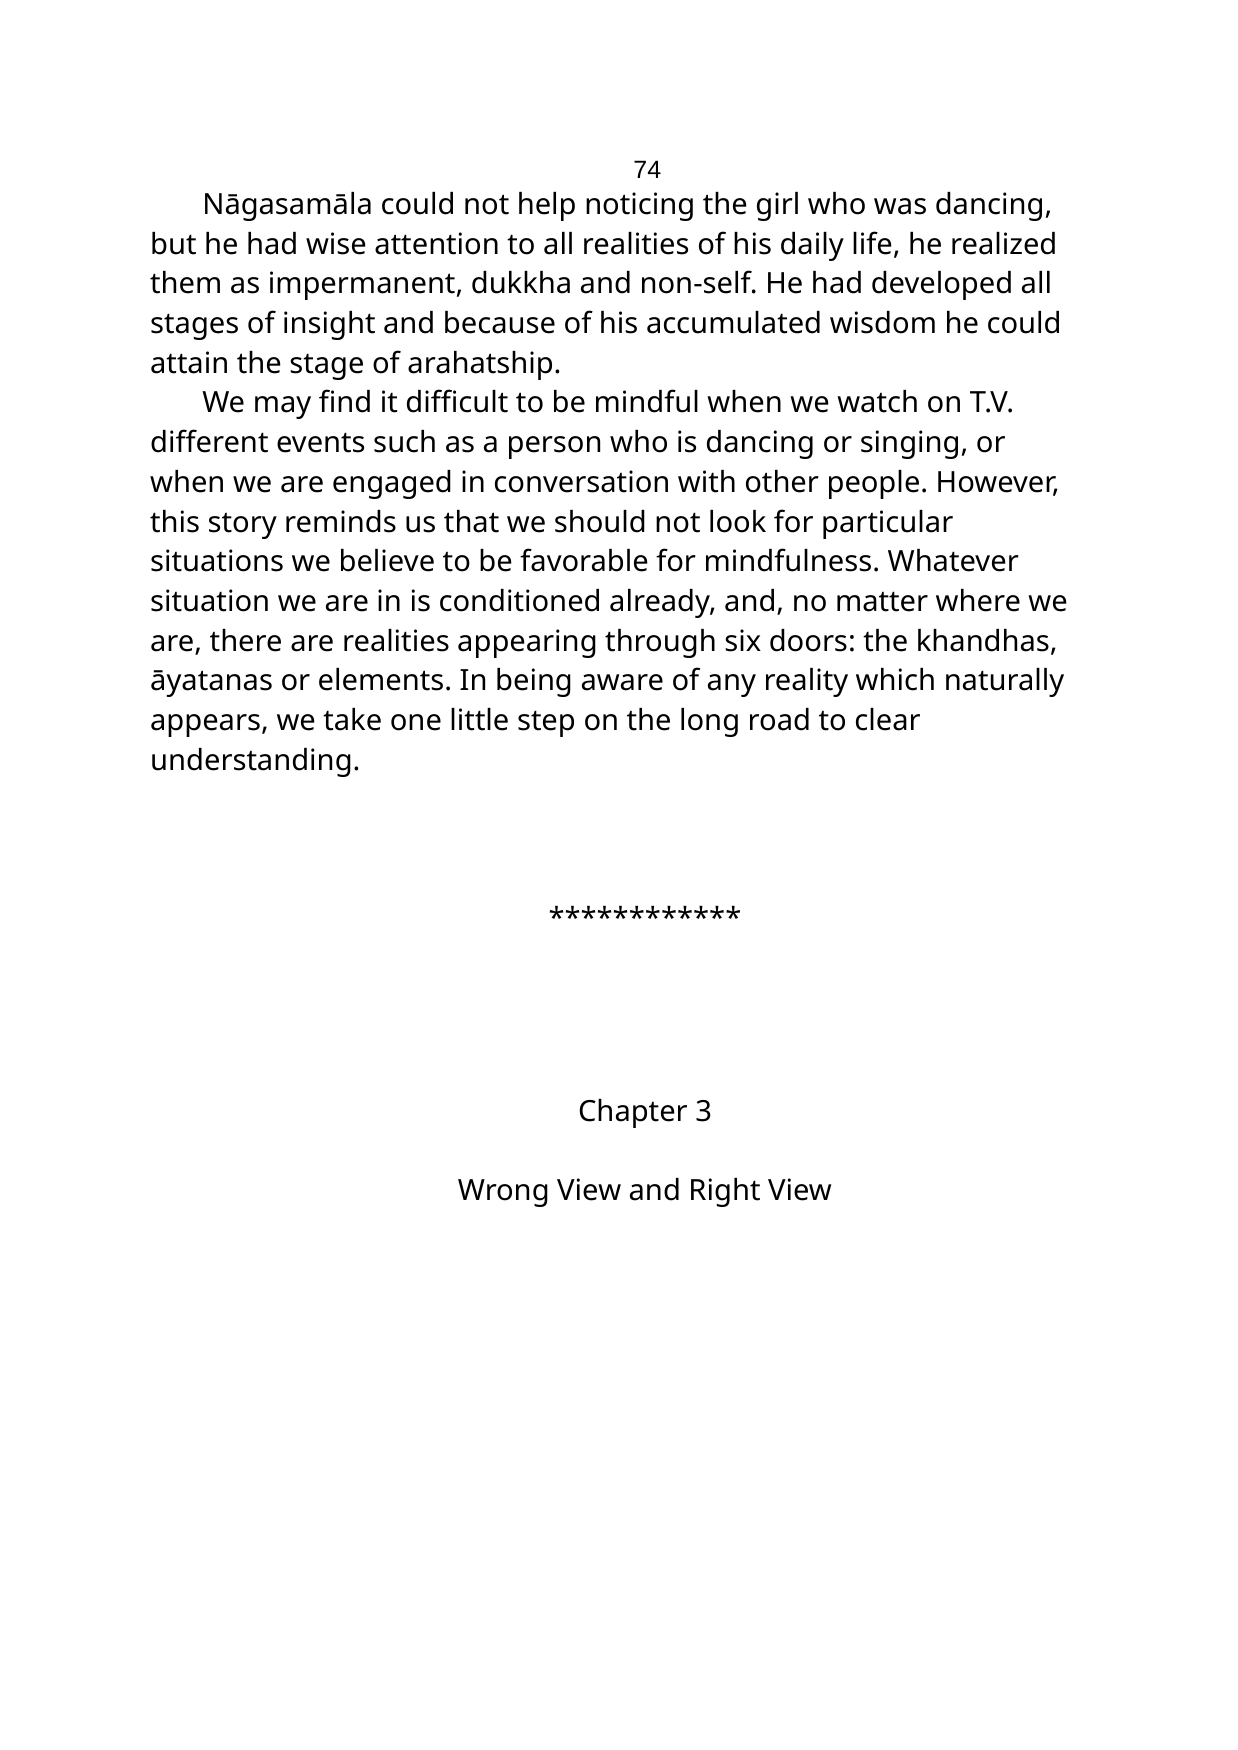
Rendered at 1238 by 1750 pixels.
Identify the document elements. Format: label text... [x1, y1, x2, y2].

text Chapter 3 [150, 1090, 1087, 1129]
text Nāgasamāla could not help noticing the girl who was dancing, but he had wise attention to all realities of his daily life, he realized them as impermanent, dukkha and non-self. He had developed all stages of insight and because of his accumulated wisdom he could attain the stage of arahatship. [150, 183, 1087, 382]
text Wrong View and Right View [150, 1169, 1087, 1209]
text We may find it difficult to be mindful when we watch on T.V. different events such as a person who is dancing or singing, or when we are engaged in conversation with other people. However, this story reminds us that we should not look for particular situations we believe to be favorable for mindfulness. Whatever situation we are in is conditioned already, and, no matter where we are, there are realities appearing through six doors: the khandhas, āyatanas or elements. In being aware of any reality which naturally appears, we take one little step on the long road to clear understanding. [150, 382, 1087, 779]
text ************ [150, 898, 1087, 937]
